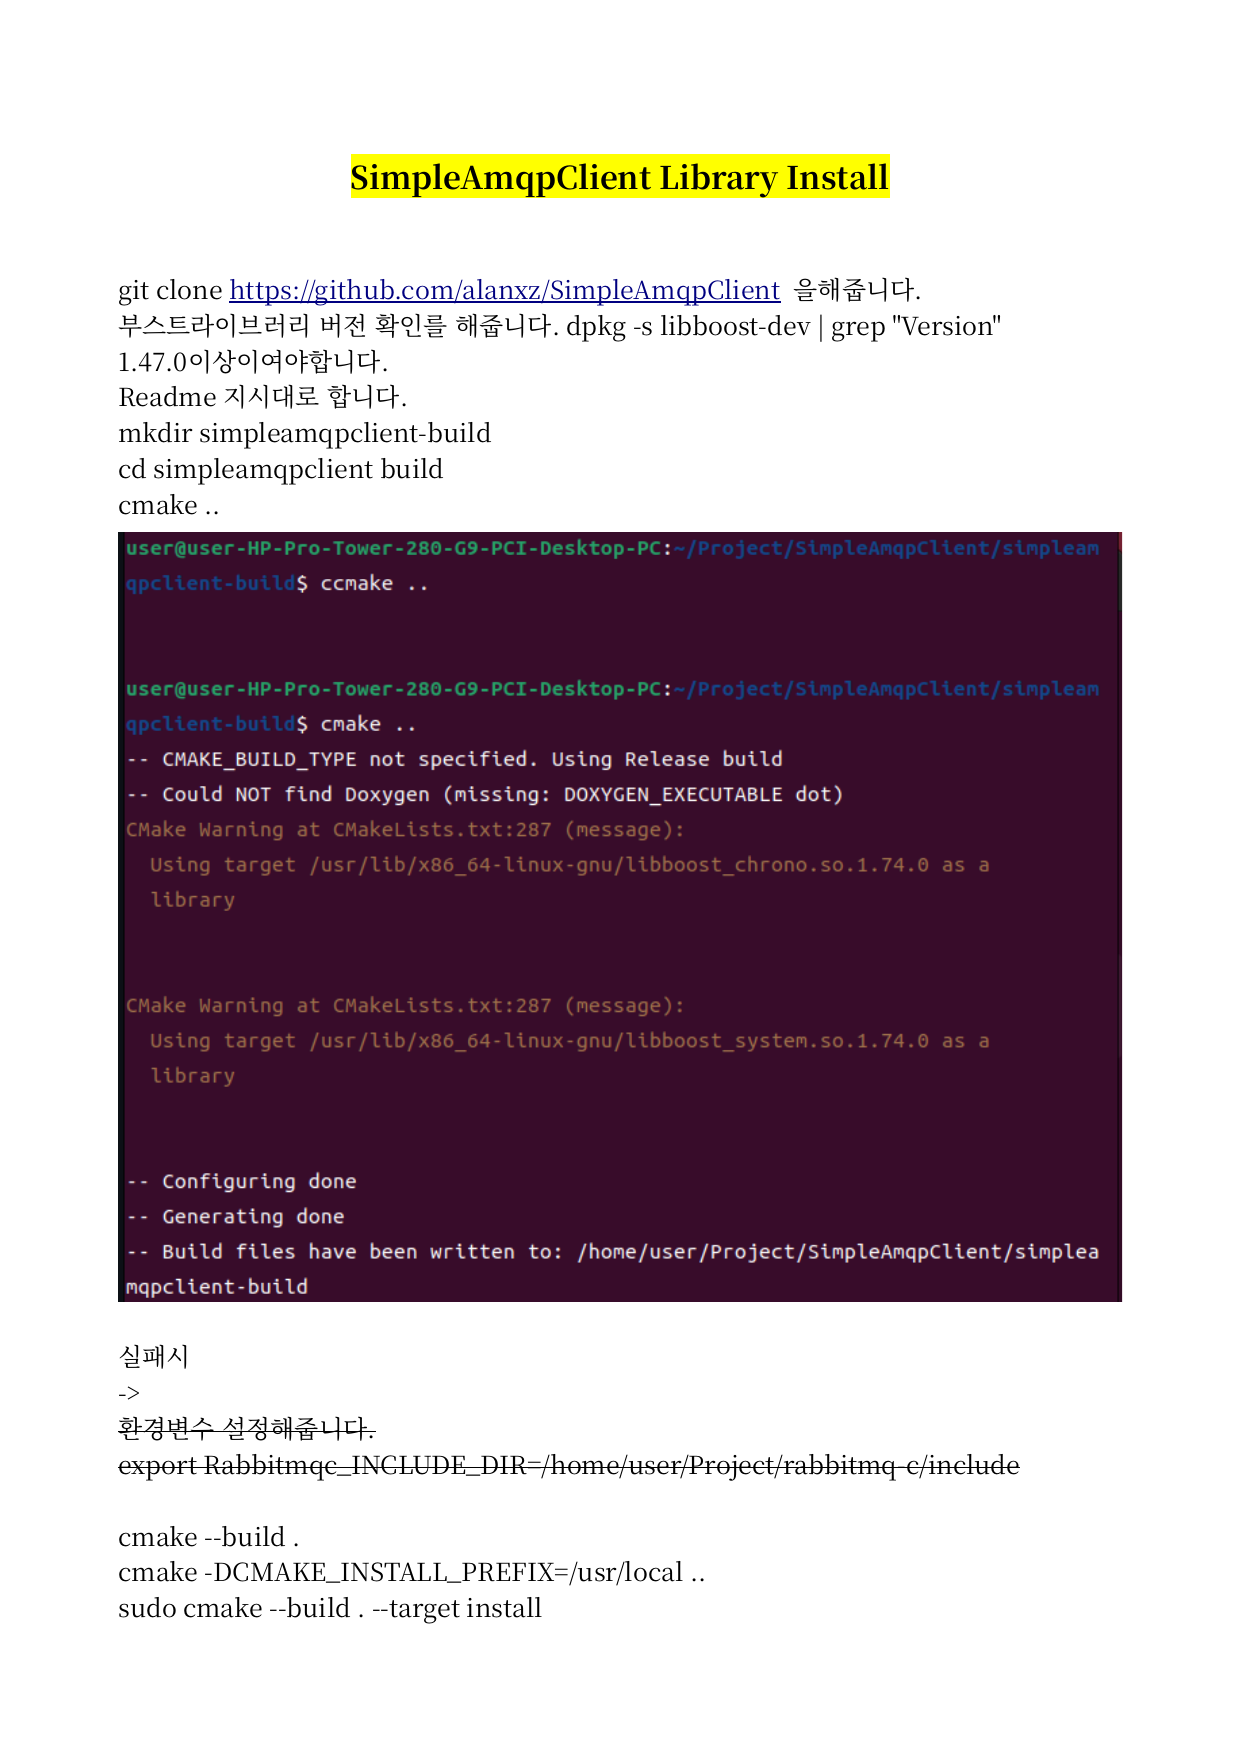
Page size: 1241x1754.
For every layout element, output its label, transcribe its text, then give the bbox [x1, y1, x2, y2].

text git clone https://github.com/alanxz/SimpleAmqpClient 을해줍니다. [118, 270, 1122, 306]
text 부스트라이브러리 버전 확인를 해줍니다. dpkg -s libboost-dev | grep "Version" [118, 306, 1122, 342]
text mkdir simpleamqpclient-build [118, 414, 1122, 450]
text Readme 지시대로 합니다. [118, 378, 1122, 414]
text sudo cmake --build . --target install [118, 1589, 1122, 1625]
text cmake .. [118, 486, 1122, 522]
text 실패시 [118, 1337, 1122, 1373]
text -> [118, 1373, 1122, 1409]
text 1.47.0이상이여야합니다. [118, 342, 1122, 378]
text cd simpleamqpclient build [118, 450, 1122, 486]
text 환경변수 설정해줍니다. [118, 1409, 1122, 1445]
text cmake --build . [118, 1517, 1122, 1553]
text export Rabbitmqc_INCLUDE_DIR=/home/user/Project/rabbitmq-c/include [118, 1445, 1122, 1481]
picture [118, 532, 1123, 1302]
text SimpleAmqpClient Library Install [118, 153, 1122, 198]
text cmake -DCMAKE_INSTALL_PREFIX=/usr/local .. [118, 1553, 1122, 1589]
